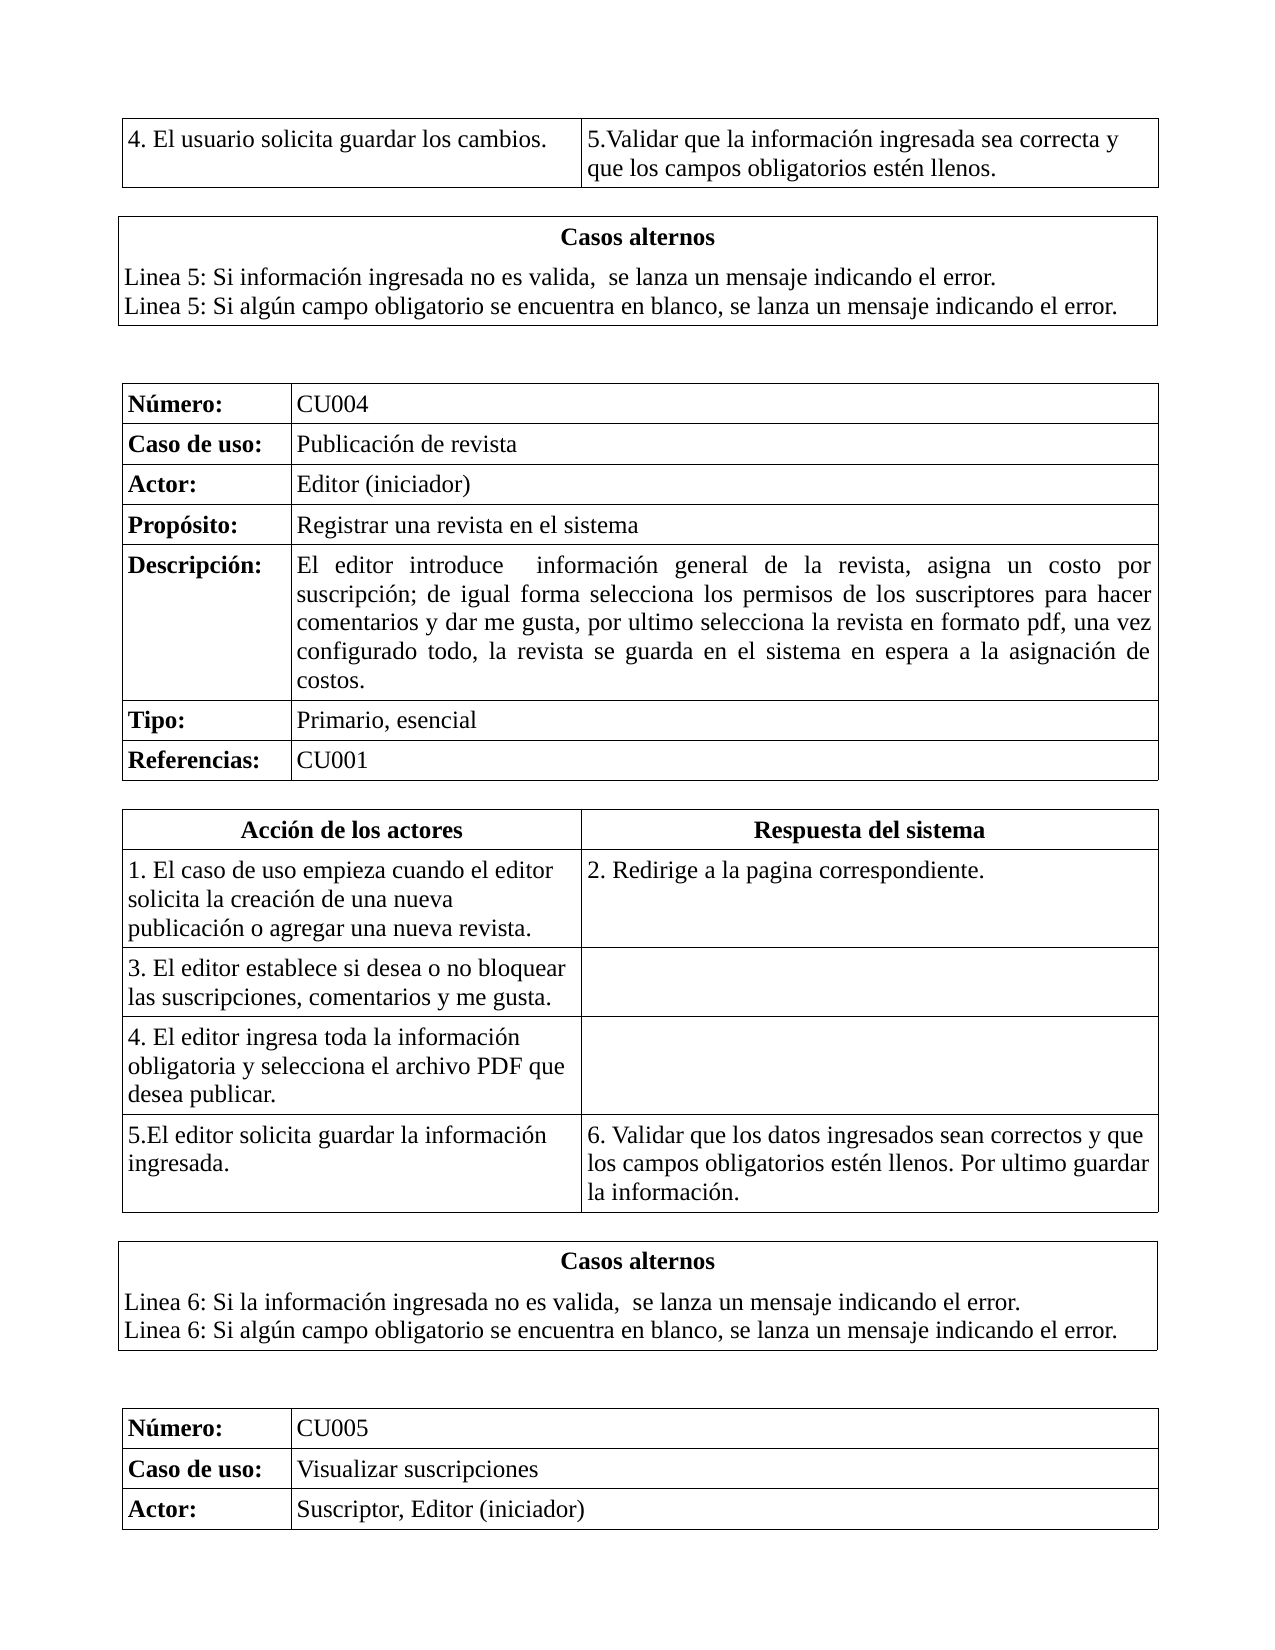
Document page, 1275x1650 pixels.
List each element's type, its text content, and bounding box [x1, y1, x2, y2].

table_header Acción de los actores [123, 810, 581, 849]
table_cell Linea 5: Si información ingresada no es valida, se lanza un mensaje indicando el error. Linea 5: Si algún campo obligatorio se encuentra en blanco, se lanza un mensaje indicando el error. [119, 256, 1157, 325]
table_cell 3. El editor establece si desea o no bloquear las suscripciones, comentarios y me gusta. [123, 948, 581, 1016]
table_cell Linea 6: Si la información ingresada no es valida, se lanza un mensaje indicando el error. Linea 6: Si algún campo obligatorio se encuentra en blanco, se lanza un mensaje indicando el error. [119, 1281, 1157, 1350]
table_cell 4. El usuario solicita guardar los cambios. [123, 119, 581, 187]
table_cell CU001 [292, 741, 1158, 780]
table_cell Descripción: [123, 545, 291, 699]
table_cell 4. El editor ingresa toda la información obligatoria y selecciona el archivo PDF que desea publicar. [123, 1017, 581, 1114]
table_cell Tipo: [123, 701, 291, 740]
table_cell 5.Validar que la información ingresada sea correcta y que los campos obligatorios estén llenos. [582, 119, 1158, 187]
table_cell Suscriptor, Editor (iniciador) [292, 1489, 1158, 1528]
table_cell Actor: [123, 1489, 291, 1528]
table_cell Editor (iniciador) [292, 465, 1158, 504]
table_cell [582, 1017, 1158, 1114]
table_header Casos alternos [119, 1242, 1157, 1281]
table_header Número: [123, 1409, 291, 1448]
table_header CU005 [292, 1409, 1158, 1448]
table_cell Registrar una revista en el sistema [292, 505, 1158, 544]
table_cell 1. El caso de uso empieza cuando el editor solicita la creación de una nueva publicación o agregar una nueva revista. [123, 850, 581, 947]
table_header Respuesta del sistema [582, 810, 1158, 849]
table_cell 2. Redirige a la pagina correspondiente. [582, 850, 1158, 947]
table_cell 6. Validar que los datos ingresados sean correctos y que los campos obligatorios estén llenos. Por ultimo guardar la información. [582, 1115, 1158, 1212]
table_cell Visualizar suscripciones [292, 1449, 1158, 1488]
table_header Casos alternos [119, 217, 1157, 256]
table_cell Actor: [123, 465, 291, 504]
table_header Número: [123, 384, 291, 423]
table_cell Referencias: [123, 741, 291, 780]
table_header CU004 [292, 384, 1158, 423]
table_cell 5.El editor solicita guardar la información ingresada. [123, 1115, 581, 1212]
table_cell Caso de uso: [123, 424, 291, 463]
table_cell Caso de uso: [123, 1449, 291, 1488]
table_cell Propósito: [123, 505, 291, 544]
table_cell El editor introduce información general de la revista, asigna un costo por suscripción; de igual forma selecciona los permisos de los suscriptores para hacer comentarios y dar me gusta, por ultimo selecciona la revista en formato pdf, una vez configurado todo, la revista se guarda en el sistema en espera a la asignación de costos. [292, 545, 1158, 699]
table_cell Primario, esencial [292, 701, 1158, 740]
table_cell Publicación de revista [292, 424, 1158, 463]
table_cell [582, 948, 1158, 1016]
